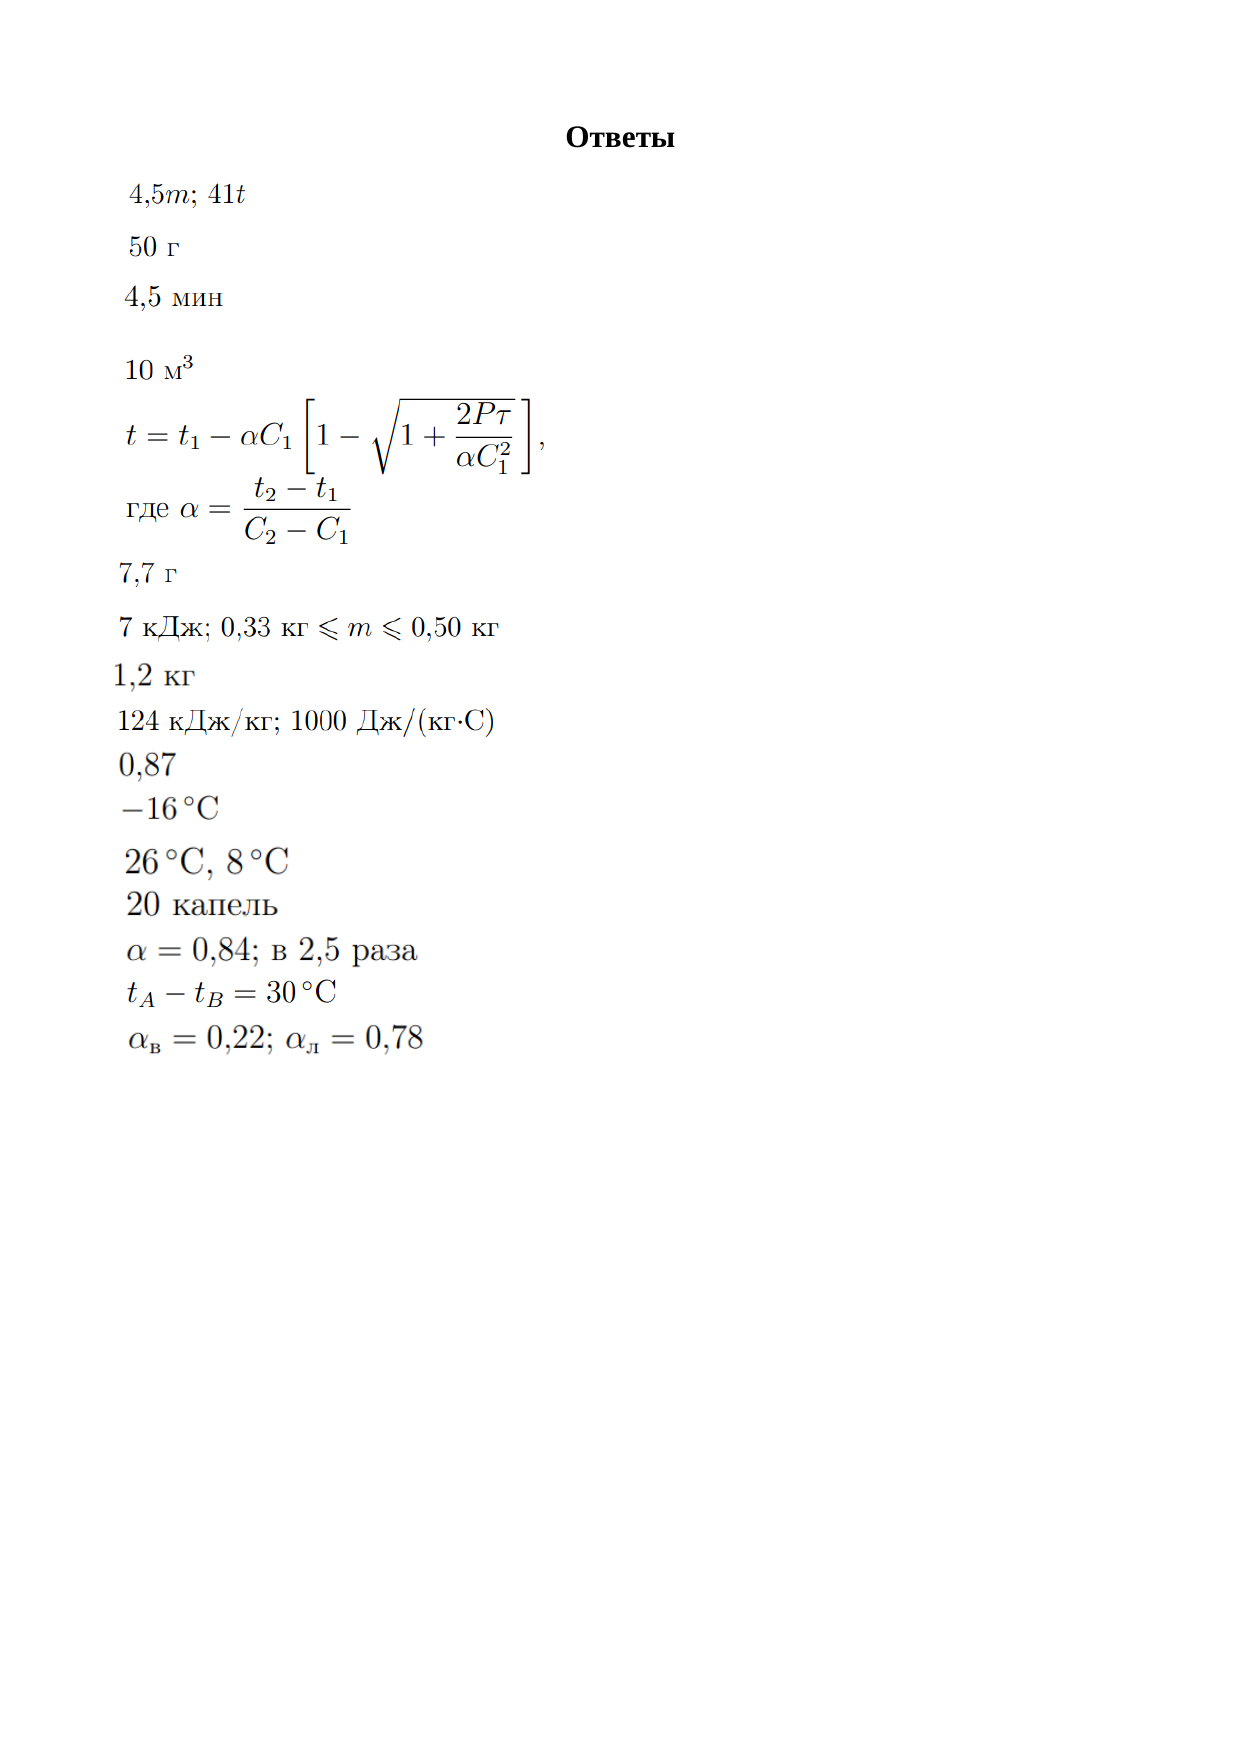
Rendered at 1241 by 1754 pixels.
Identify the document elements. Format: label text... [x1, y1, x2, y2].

picture [117, 933, 429, 1012]
picture [109, 280, 545, 827]
picture [119, 177, 260, 267]
picture [116, 841, 296, 924]
picture [122, 1021, 433, 1063]
text Ответы [118, 118, 1122, 154]
